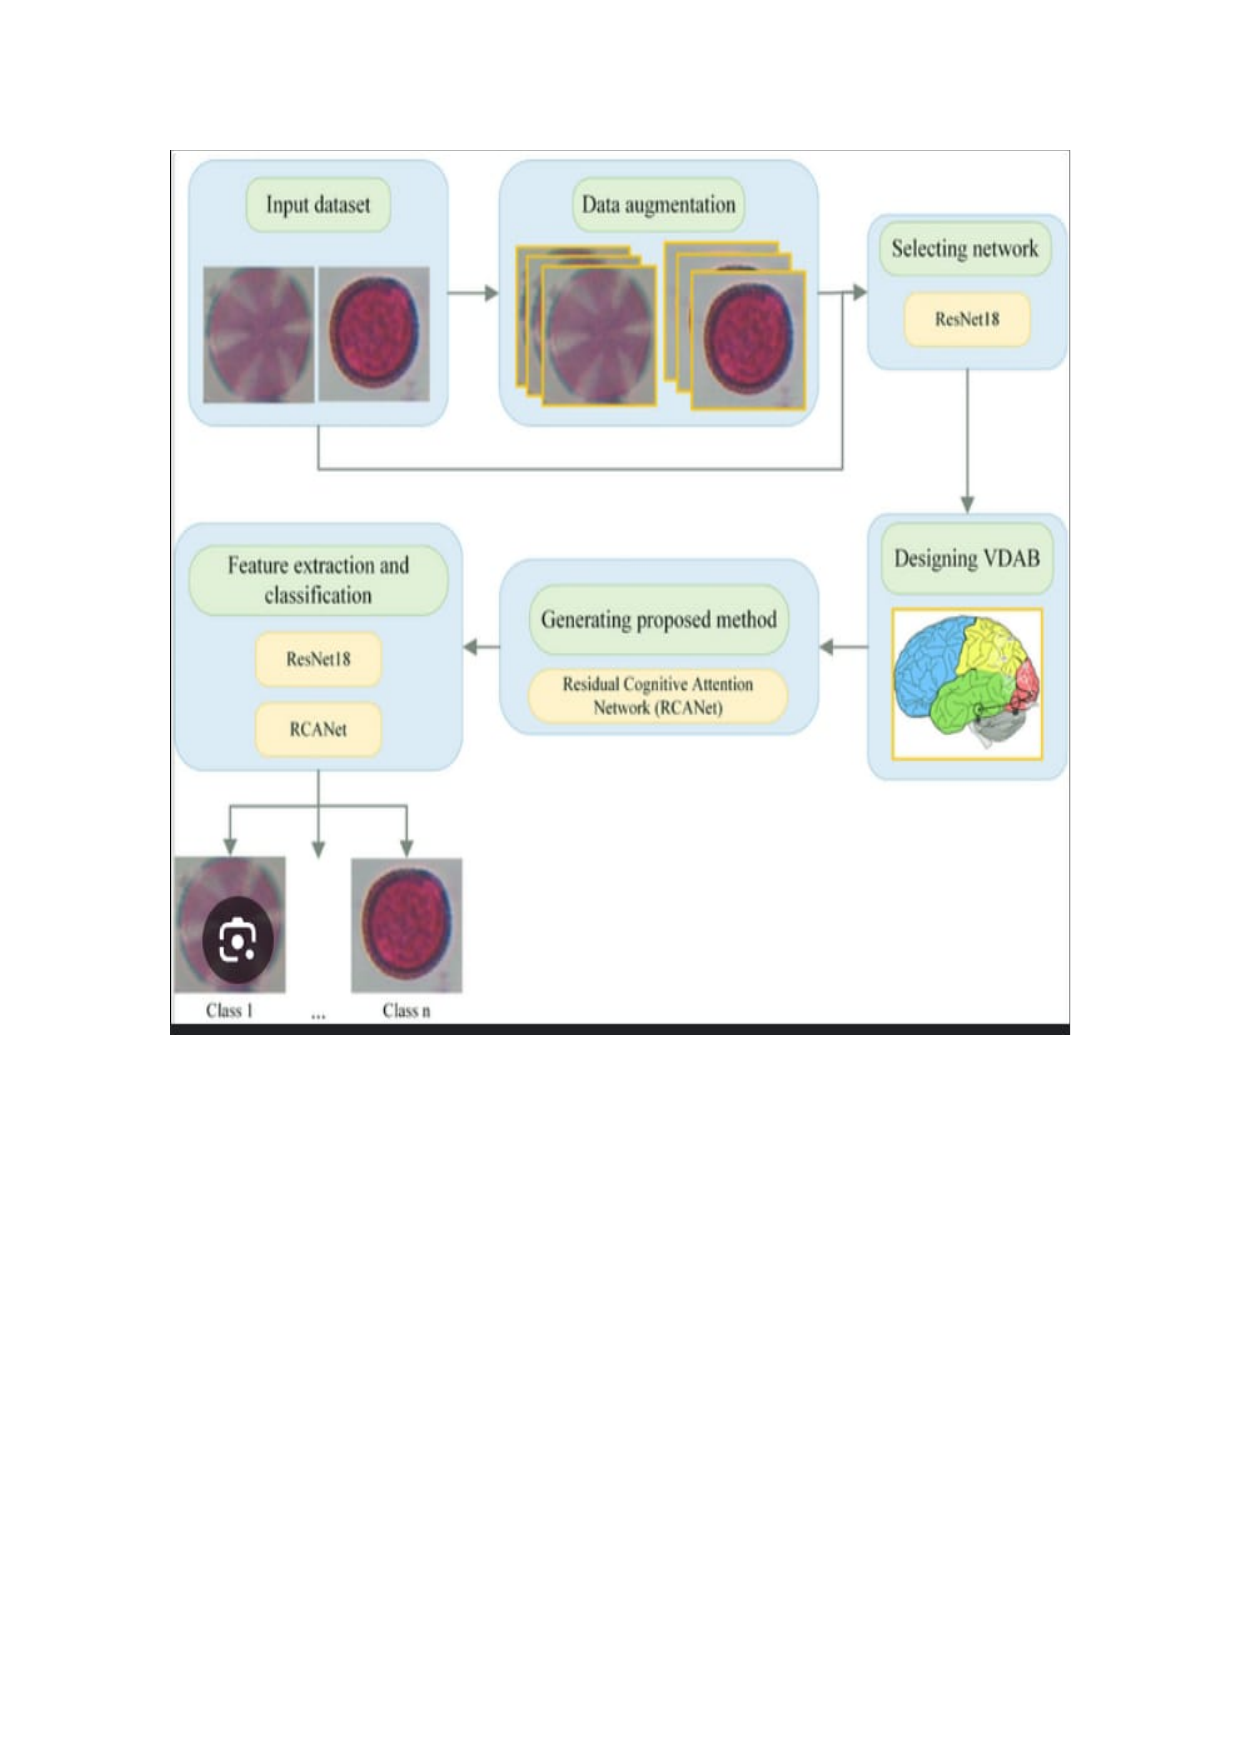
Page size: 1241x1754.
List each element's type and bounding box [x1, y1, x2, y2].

picture [170, 150, 1071, 1035]
